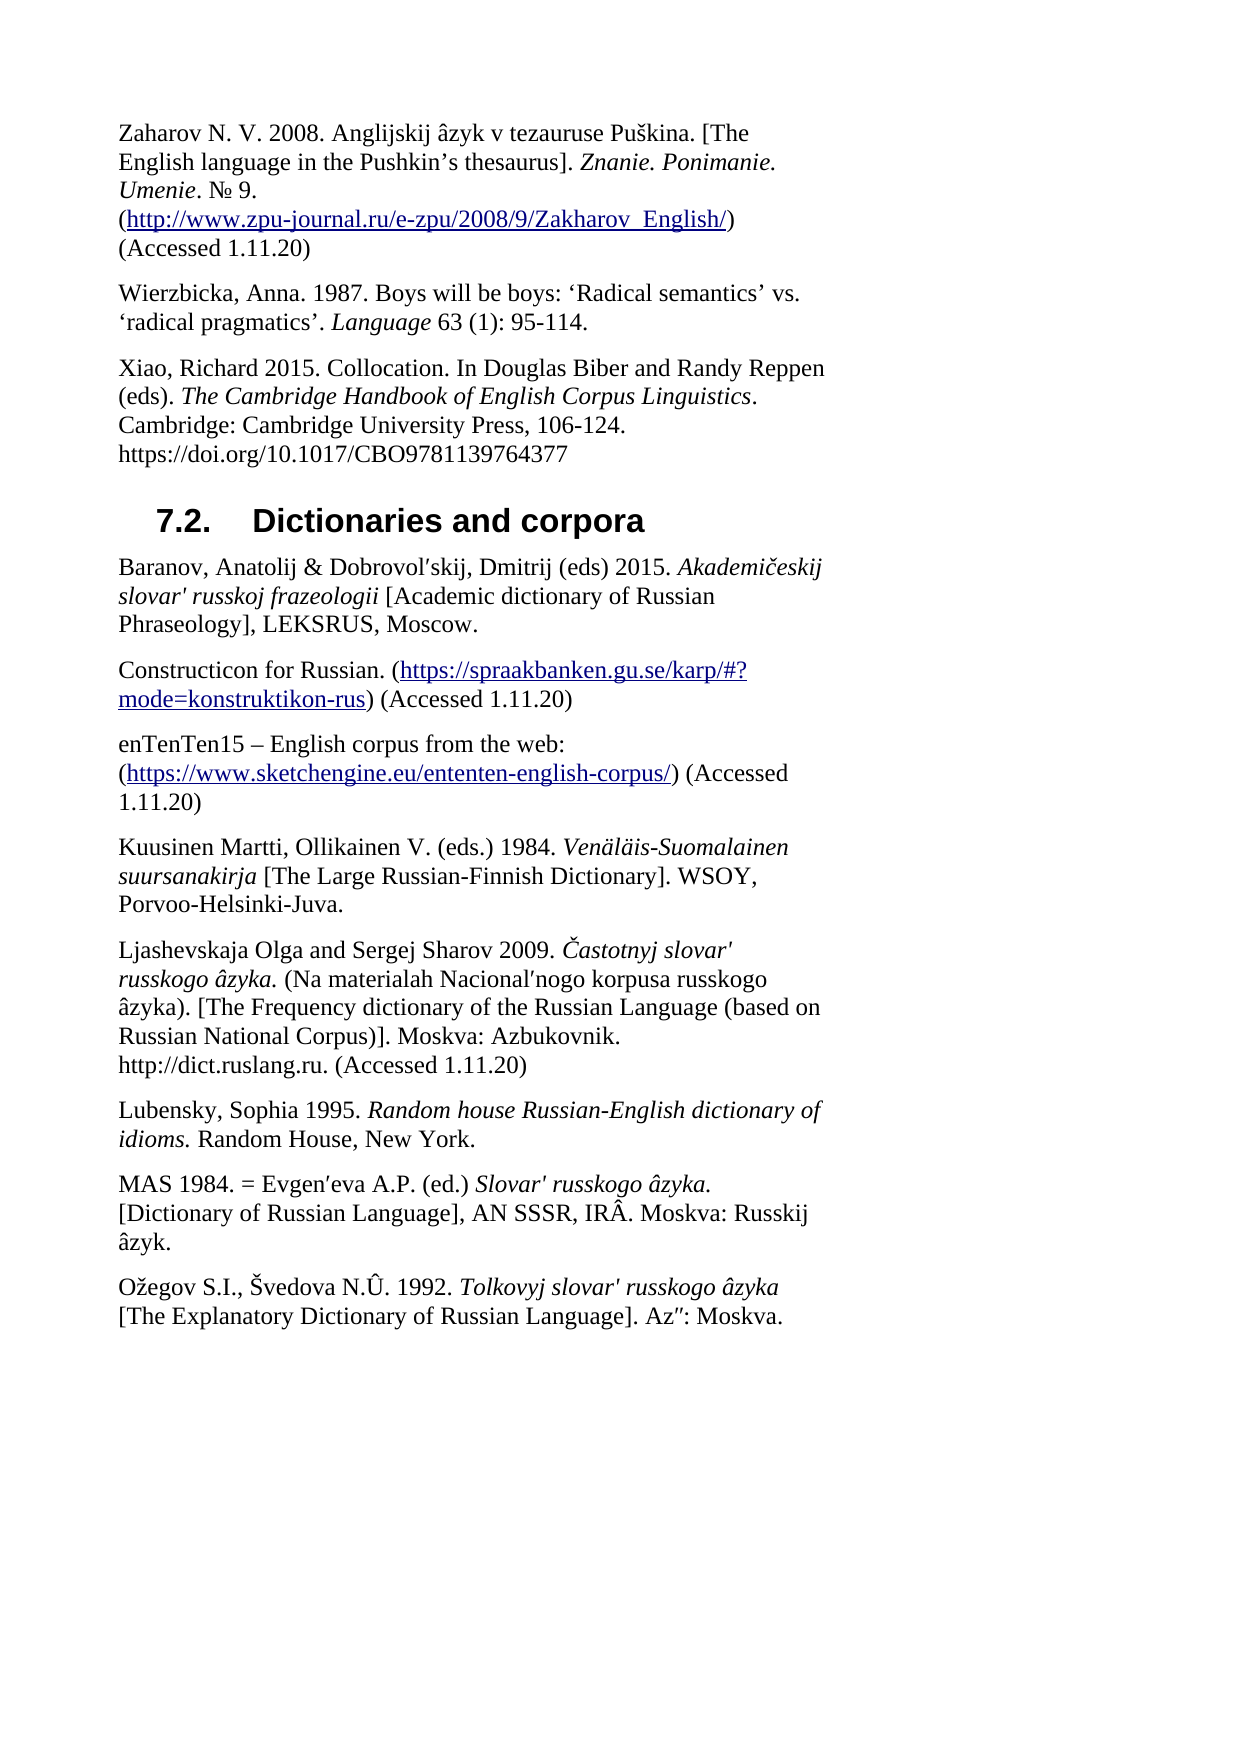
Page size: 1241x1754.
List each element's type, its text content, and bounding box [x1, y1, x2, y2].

text Constructicon for Russian. (https://spraakbanken.gu.se/karp/#?mode=konstruktikon-rus) (Accessed 1.11.20) [118, 655, 827, 712]
text enTenTen15 – English corpus from the web: (https://www.sketchengine.eu/ententen-english-corpus/) (Accessed 1.11.20) [118, 729, 827, 815]
text Zaharov N. V. 2008. Anglijskij âzyk v tezauruse Puškina. [The English language in the Pushkin’s thesaurus]. Znanie. Ponimanie. Umenie. № 9. (http://www.zpu-journal.ru/e-zpu/2008/9/Zakharov_English/) (Accessed 1.11.20) [118, 118, 827, 262]
text Ljashevskaja Olga and Sergej Sharov 2009. Častotnyj slovarʹ russkogo âzyka. (Na materialah Nacionalʹnogo korpusa russkogo âzyka). [The Frequency dictionary of the Russian Language (based on Russian National Corpus)]. Moskva: Azbukovnik. http://dict.ruslang.ru. (Accessed 1.11.20) [118, 935, 827, 1079]
text Wierzbicka, Anna. 1987. Boys will be boys: ‘Radical semantics’ vs. ‘radical pragmatics’. Language 63 (1): 95-114. [118, 278, 827, 336]
text Kuusinen Martti, Ollikainen V. (eds.) 1984. Venäläis-Suomalainen suursanakirja [The Large Russian-Finnish Dictionary]. WSOY, Porvoo-Helsinki-Juva. [118, 832, 827, 918]
list Dictionaries and corpora [156, 501, 827, 539]
text Ožegov S.I., Švedova N.Û. 1992. Tolkovyj slovarʹ russkogo âzyka [The Explanatory Dictionary of Russian Language]. Azʺ: Moskva. [118, 1272, 827, 1330]
text MAS 1984. = Evgenʹeva A.P. (ed.) Slovarʹ russkogo âzyka. [Dictionary of Russian Language], AN SSSR, IRÂ. Moskva: Russkij âzyk. [118, 1169, 827, 1256]
text Xiao, Richard 2015. Collocation. In Douglas Biber and Randy Reppen (eds). The Cambridge Handbook of English Corpus Linguistics. Cambridge: Cambridge University Press, 106-124. https://doi.org/10.1017/CBO9781139764377 [118, 353, 827, 468]
text Lubensky, Sophia 1995. Random house Russian-English dictionary of idioms. Random House, New York. [118, 1095, 827, 1153]
text Baranov, Anatolij & Dobrovolʹskij, Dmitrij (eds) 2015. Akademičeskij slovar' russkoj frazeologii [Academic dictionary of Russian Phraseology], LEKSRUS, Moscow. [118, 552, 827, 638]
